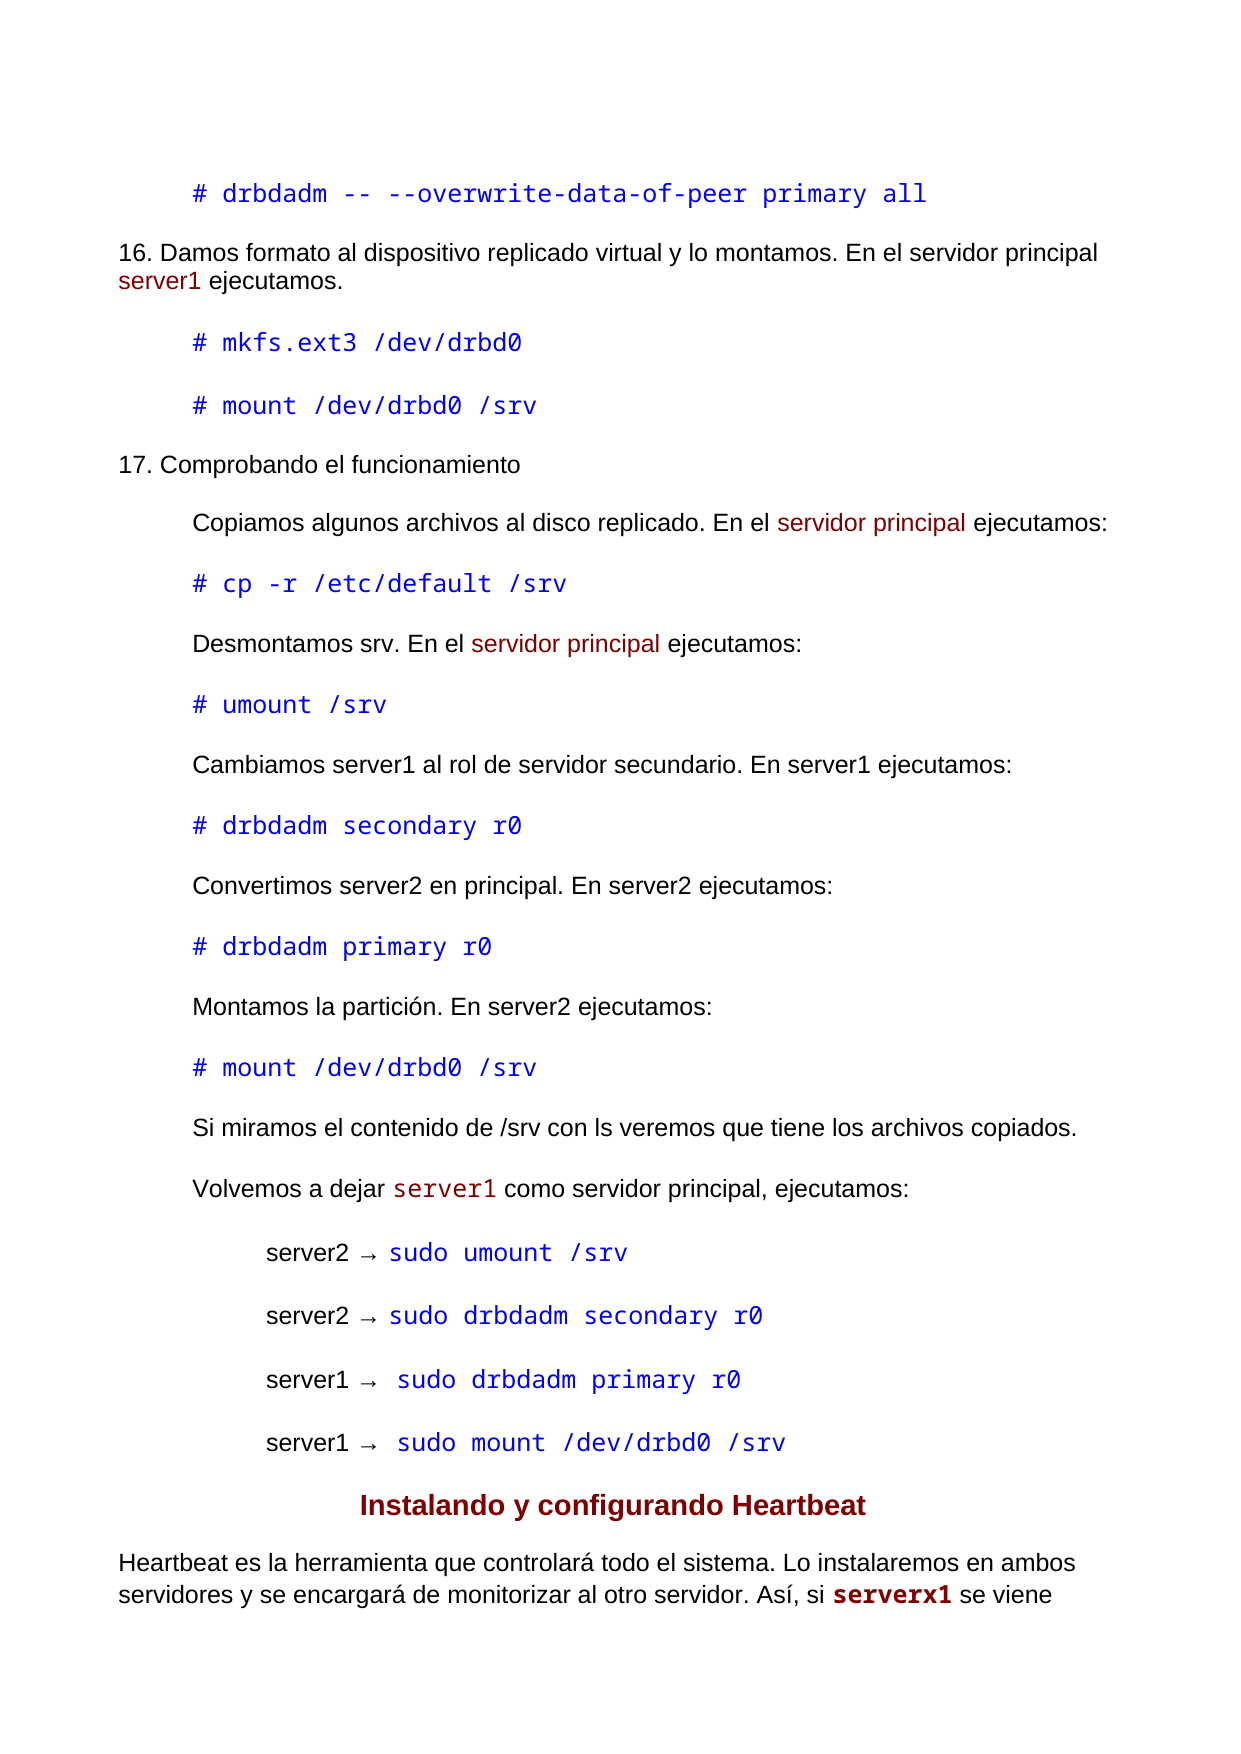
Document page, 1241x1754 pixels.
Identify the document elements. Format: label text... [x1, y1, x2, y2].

text Instalando y configurando Heartbeat [118, 1488, 1108, 1521]
text Convertimos server2 en principal. En server2 ejecutamos: [192, 871, 1108, 899]
text server2 → sudo drbdadm secondary r0 [266, 1298, 1108, 1332]
text # mount /dev/drbd0 /srv [192, 388, 1108, 422]
text # mkfs.ext3 /dev/drbd0 [192, 324, 1108, 358]
text Copiamos algunos archivos al disco replicado. En el servidor principal ejecutamos: [192, 509, 1108, 537]
text # drbdadm -- --overwrite-data-of-peer primary all [118, 175, 1108, 209]
text 17. Comprobando el funcionamiento [118, 451, 1108, 479]
text 16. Damos formato al dispositivo replicado virtual y lo montamos. En el servidor principal server1 ejecutamos. [118, 239, 1108, 295]
text Cambiamos server1 al rol de servidor secundario. En server1 ejecutamos: [192, 751, 1108, 778]
text Desmontamos srv. En el servidor principal ejecutamos: [192, 629, 1108, 657]
text Heartbeat es la herramienta que controlará todo el sistema. Lo instalaremos en ambos servidores y se encargará de monitorizar al otro servidor. Así, si serverx1 se viene [118, 1549, 1108, 1611]
text # umount /srv [192, 687, 1108, 721]
text # drbdadm secondary r0 [192, 808, 1108, 842]
text # drbdadm primary r0 [192, 929, 1108, 963]
text Volvemos a dejar server1 como servidor principal, ejecutamos: [192, 1171, 1108, 1205]
text # mount /dev/drbd0 /srv [192, 1050, 1108, 1084]
text Montamos la partición. En server2 ejecutamos: [192, 992, 1108, 1020]
text Si miramos el contenido de /srv con ls veremos que tiene los archivos copiados. [192, 1113, 1108, 1141]
text server1 → sudo mount /dev/drbd0 /srv [266, 1425, 1108, 1459]
text # cp -r /etc/default /srv [192, 566, 1108, 600]
text server1 → sudo drbdadm primary r0 [266, 1361, 1108, 1395]
text server2 → sudo umount /srv [266, 1234, 1108, 1268]
